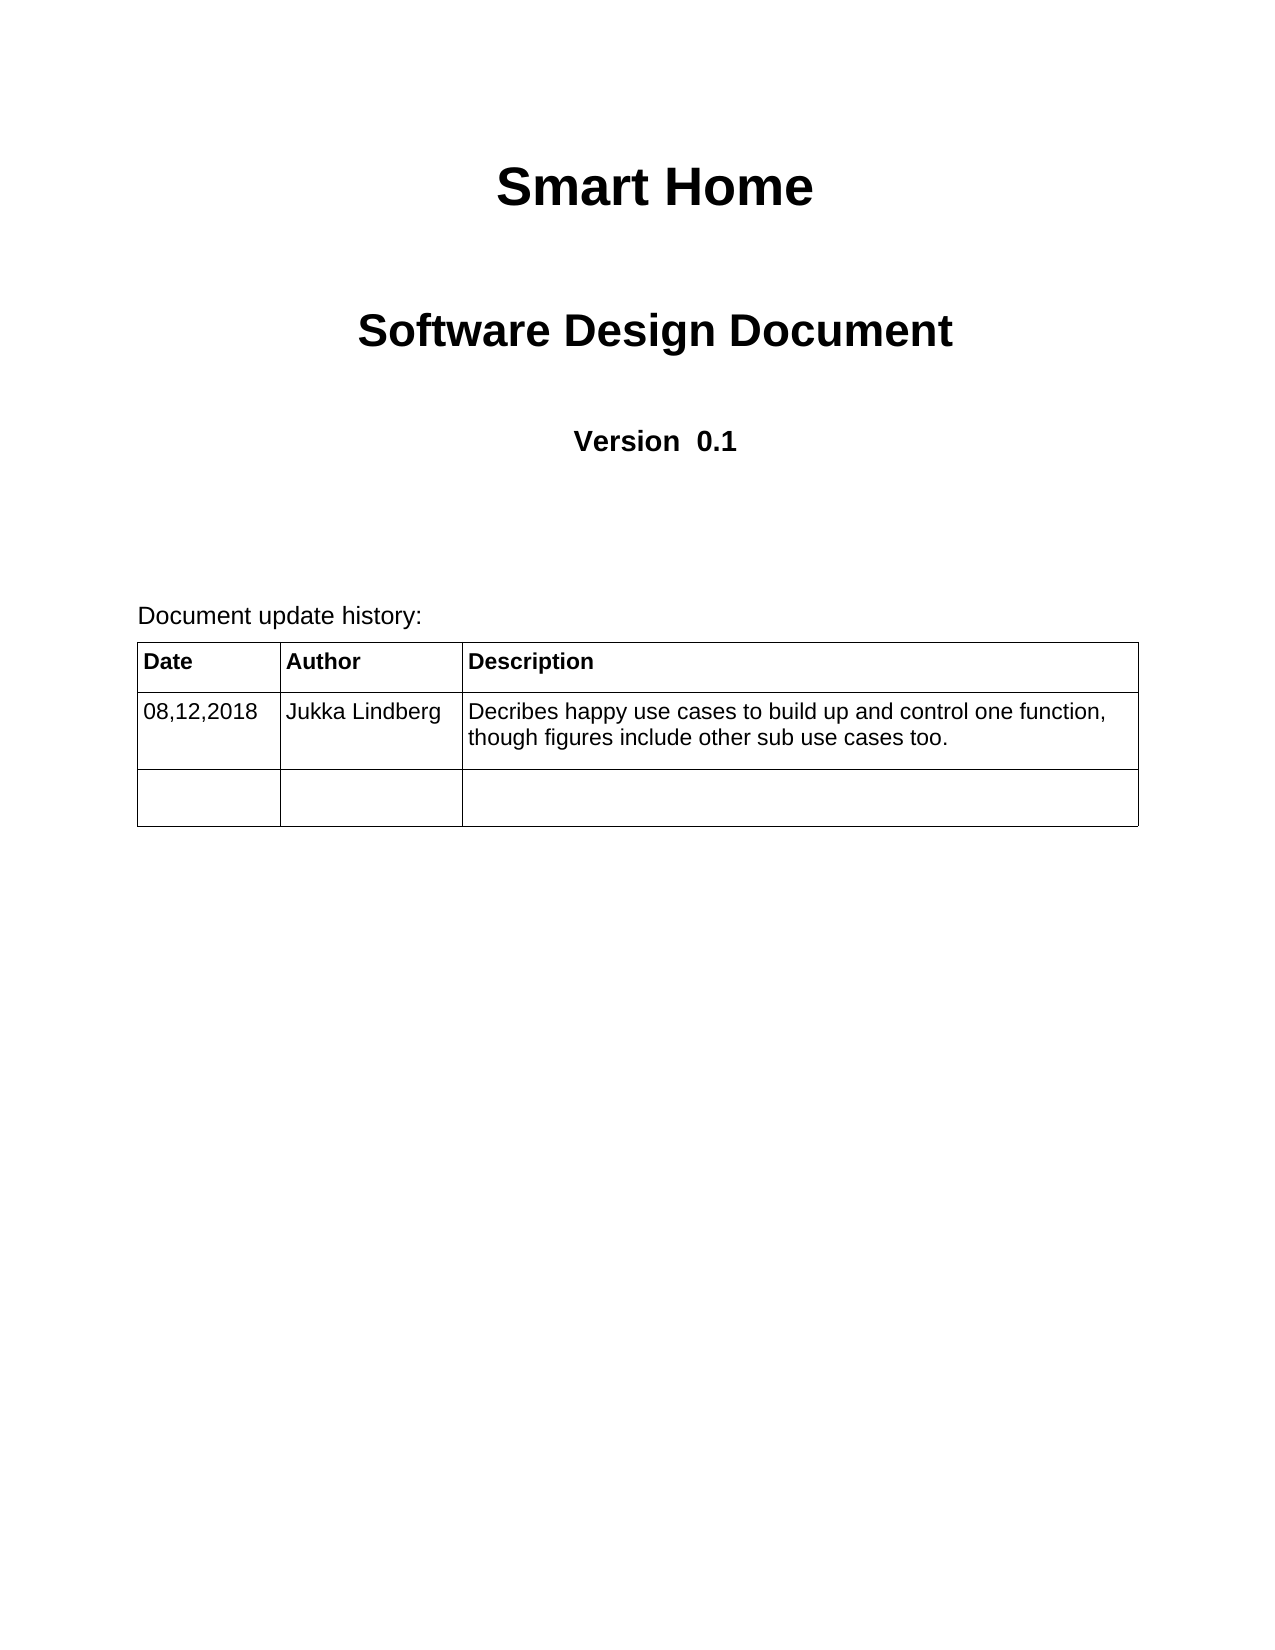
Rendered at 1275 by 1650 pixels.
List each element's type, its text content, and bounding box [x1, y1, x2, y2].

table_header Author [281, 643, 462, 692]
table_header Date [138, 643, 280, 692]
table_header Description [463, 643, 1138, 692]
table_cell Jukka Lindberg [281, 693, 462, 769]
text Version 0.1 [137, 424, 1138, 458]
table_cell [138, 770, 280, 826]
text Document update history: [137, 601, 1138, 629]
table_cell [463, 770, 1138, 826]
text Smart Home [137, 154, 1138, 216]
table_cell [281, 770, 462, 826]
table_cell 08,12,2018 [138, 693, 280, 769]
text Software Design Document [137, 303, 1138, 356]
table_cell Decribes happy use cases to build up and control one function, though figures include other sub use cases too. [463, 693, 1138, 769]
